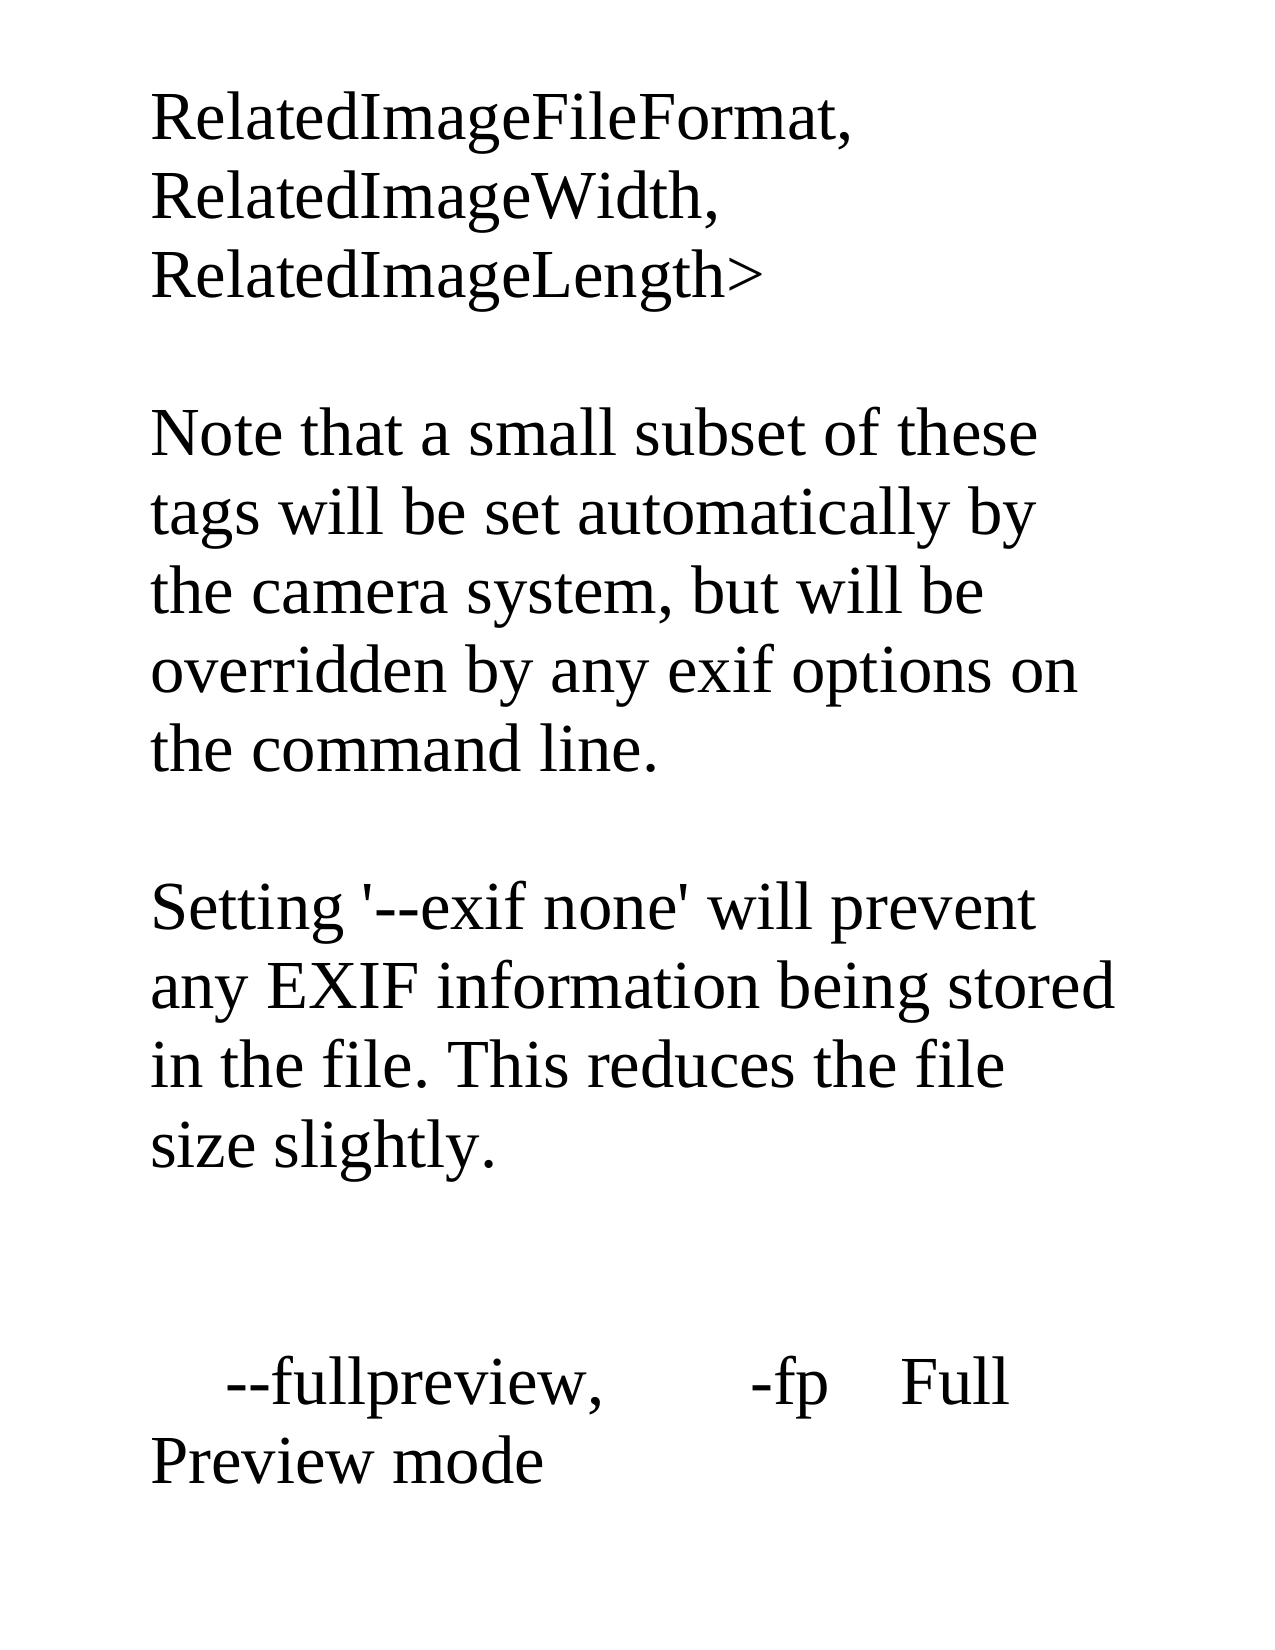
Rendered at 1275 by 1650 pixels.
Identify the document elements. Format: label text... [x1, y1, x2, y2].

text RelatedImageFileFormat, RelatedImageWidth, RelatedImageLength> [150, 75, 1125, 312]
text Note that a small subset of these tags will be set automatically by the camera system, but will be overridden by any exif options on the command line. [150, 391, 1125, 787]
text --fullpreview, -fp Full Preview mode [150, 1340, 1125, 1498]
text Setting '--exif none' will prevent any EXIF information being stored in the file. This reduces the file size slightly. [150, 866, 1125, 1182]
